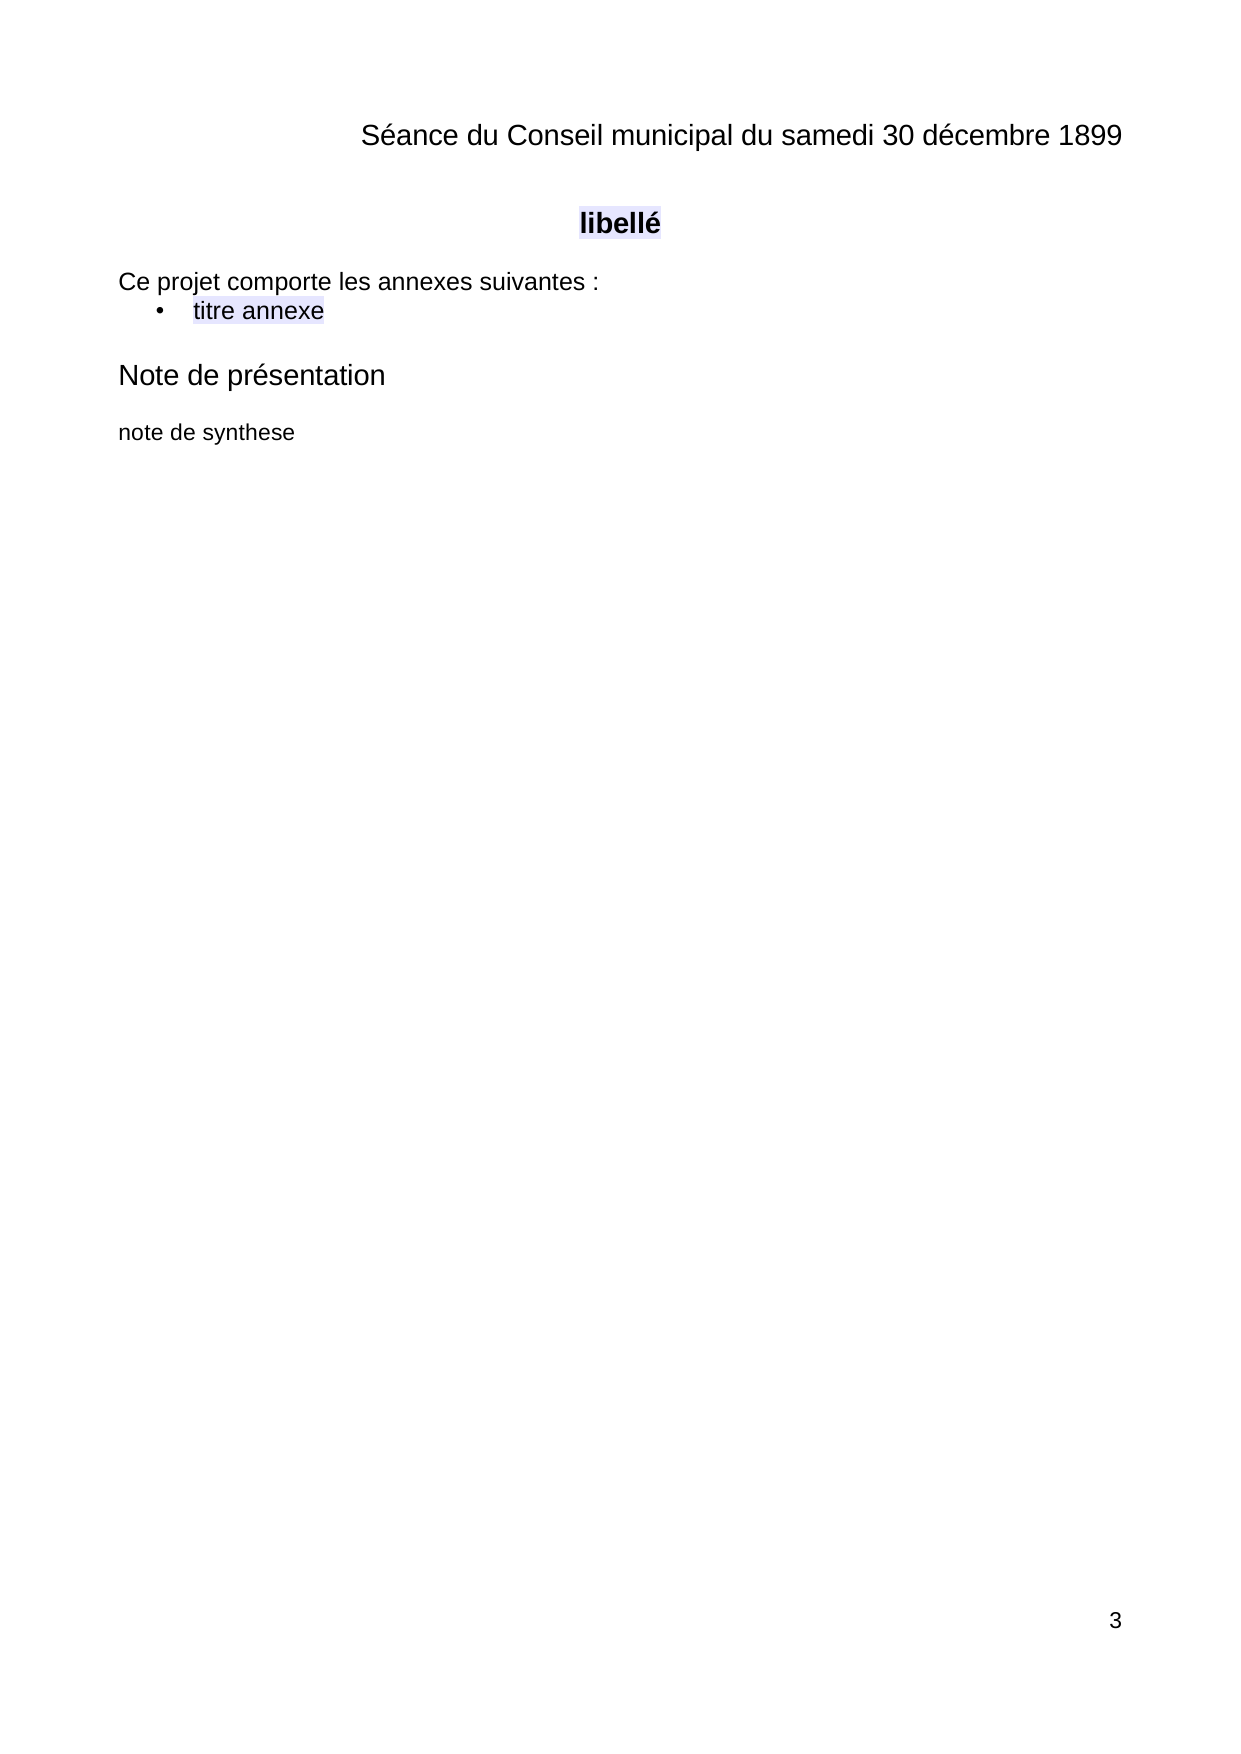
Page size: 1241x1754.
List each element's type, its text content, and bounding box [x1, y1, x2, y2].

text libellé [118, 206, 1122, 239]
text Séance du Conseil municipal du samedi 30 décembre 1899 [118, 118, 1122, 152]
text Ce projet comporte les annexes suivantes : [118, 266, 1122, 296]
text note de synthese [118, 419, 1122, 446]
text Note de présentation [118, 358, 1122, 392]
list titre annexe [156, 296, 1122, 324]
